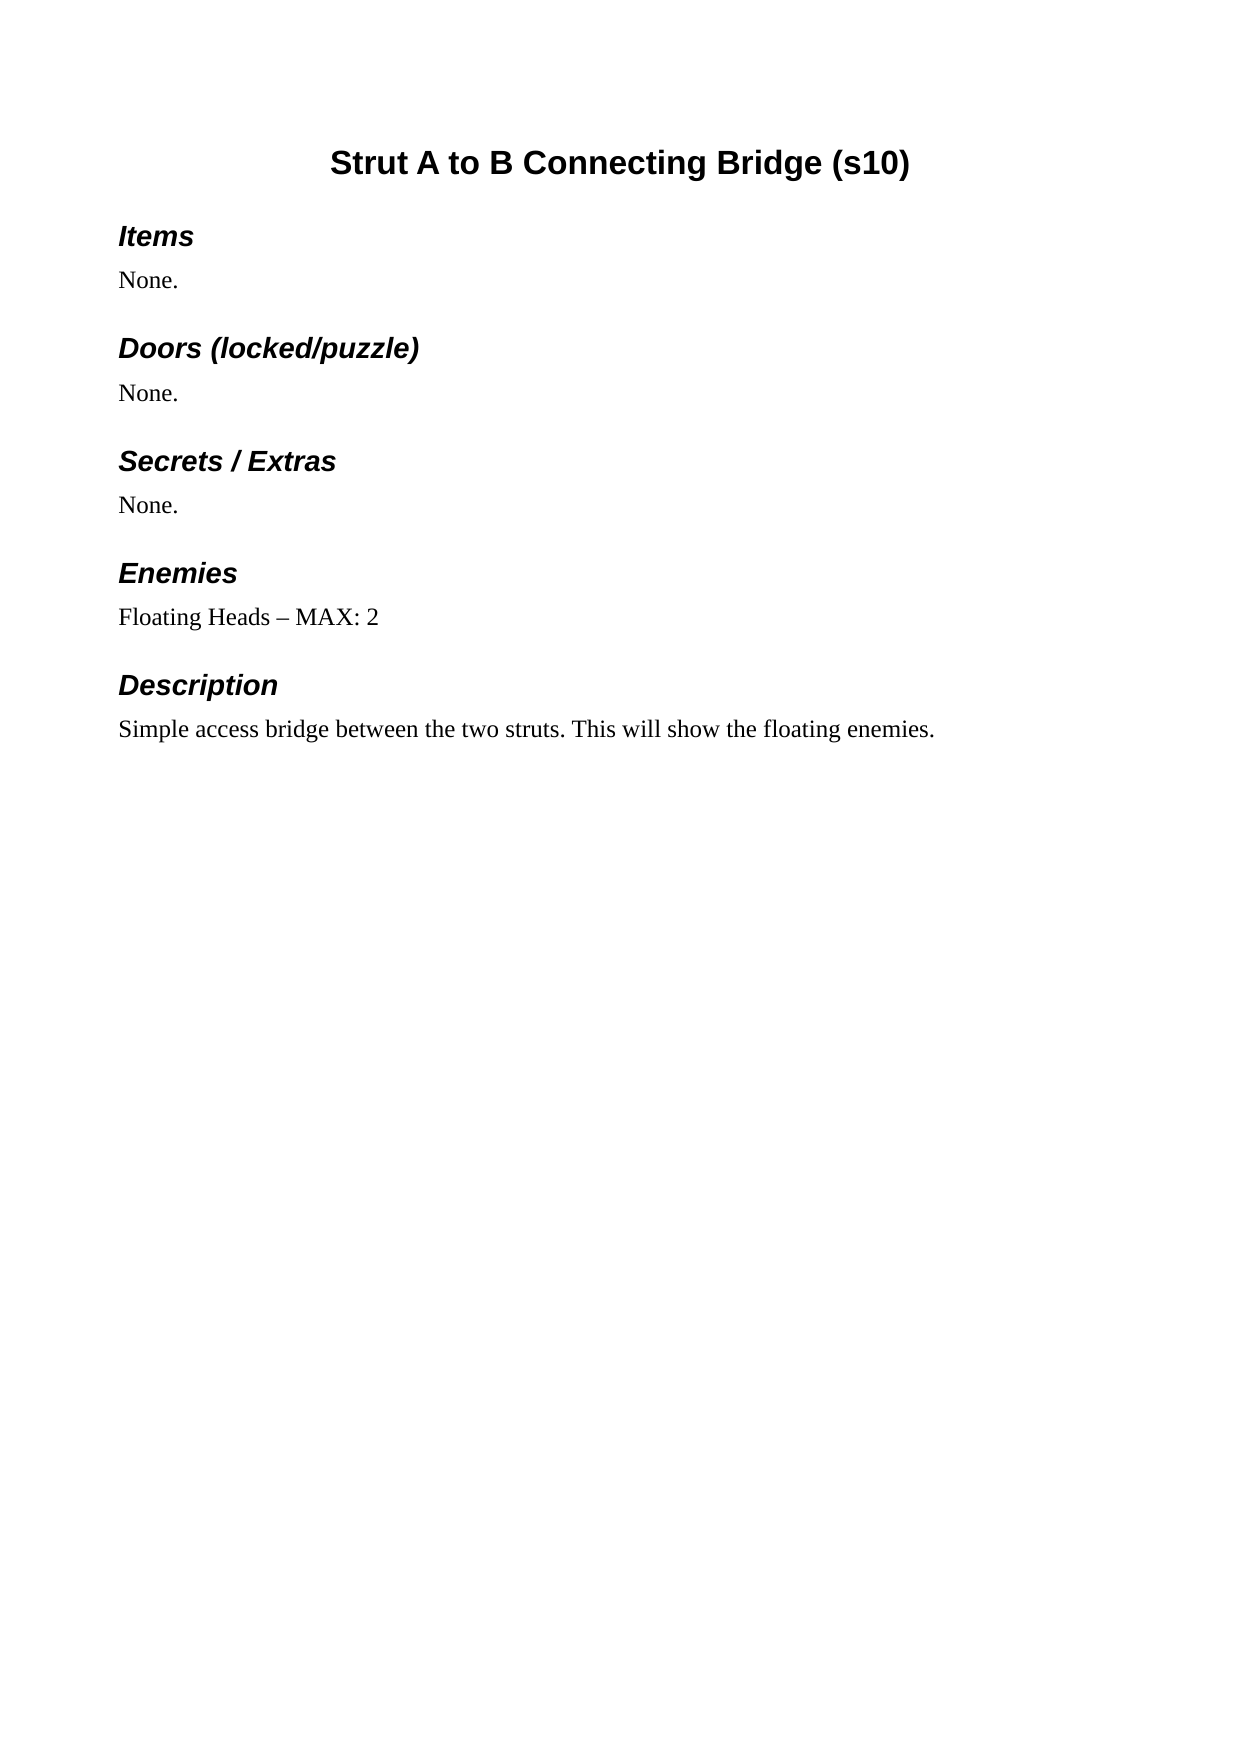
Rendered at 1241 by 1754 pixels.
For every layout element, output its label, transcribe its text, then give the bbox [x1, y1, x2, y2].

subtitle Doors (locked/puzzle) [118, 332, 1122, 365]
subtitle Strut A to B Connecting Bridge (s10) [118, 143, 1122, 182]
text None. [118, 490, 1122, 519]
subtitle Items [118, 219, 1122, 253]
text Simple access bridge between the two struts. This will show the floating enemies. [118, 714, 1122, 743]
text None. [118, 378, 1122, 406]
subtitle Secrets / Extras [118, 444, 1122, 477]
subtitle Enemies [118, 556, 1122, 590]
subtitle Description [118, 668, 1122, 702]
text None. [118, 265, 1122, 294]
text Floating Heads – MAX: 2 [118, 602, 1122, 631]
